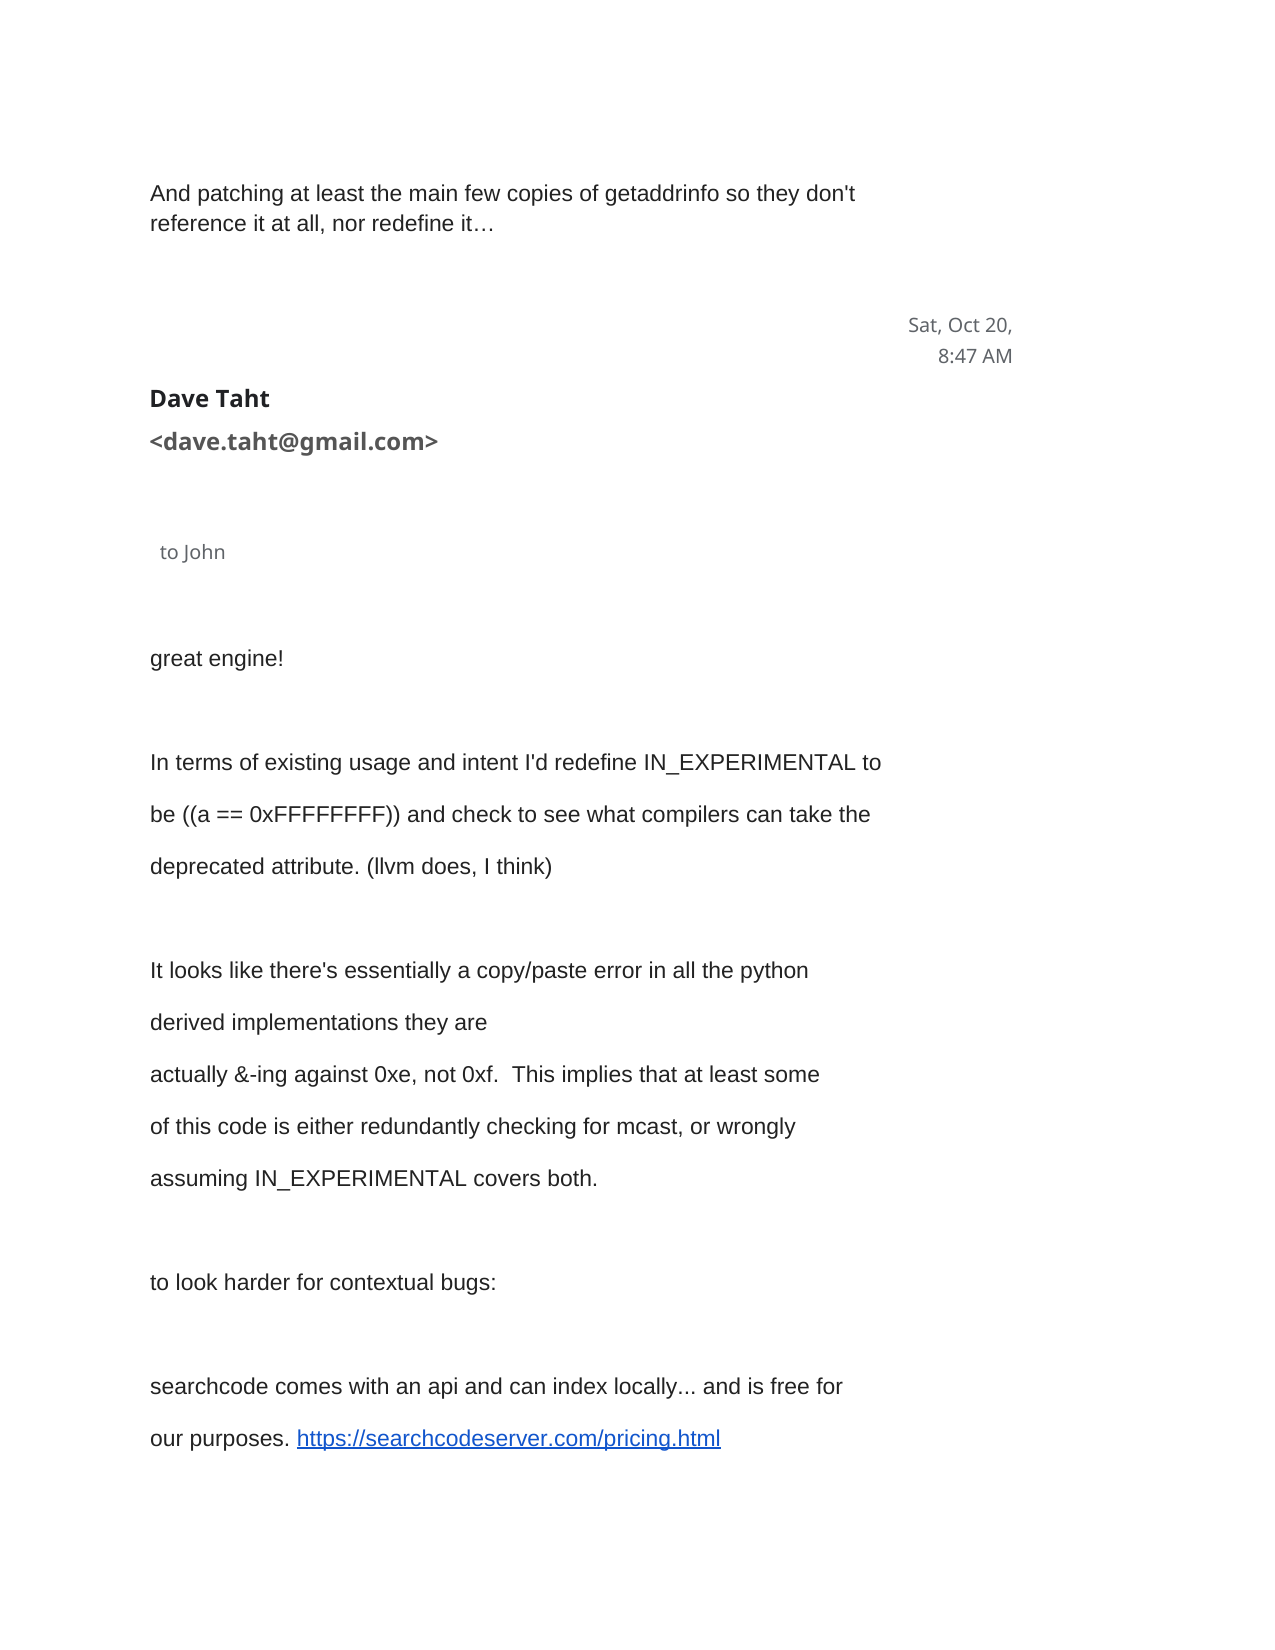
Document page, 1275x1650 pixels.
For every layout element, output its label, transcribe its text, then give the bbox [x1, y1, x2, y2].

text In terms of existing usage and intent I'd redefine IN_EXPERIMENTAL to [150, 749, 1125, 775]
text to look harder for contextual bugs: [150, 1269, 1125, 1295]
table_header Sat, Oct 20, 8:47 AM [879, 301, 1023, 486]
text be ((a == 0xFFFFFFFF)) and check to see what compilers can take the [150, 801, 1125, 827]
table_header [139, 301, 879, 486]
picture [165, 580, 198, 612]
text reference it at all, nor redefine it… [150, 210, 1125, 237]
table_header [1023, 301, 1034, 486]
text of this code is either redundantly checking for mcast, or wrongly [150, 1113, 1125, 1139]
text our purposes. https://searchcodeserver.com/pricing.html [150, 1424, 1125, 1451]
picture [1076, 311, 1108, 343]
text And patching at least the main few copies of getaddrinfo so they don't [150, 180, 1125, 207]
table_header Dave Taht <dave.taht@gmail.com> [139, 343, 541, 476]
table_header [1035, 301, 1114, 632]
picture [1076, 353, 1108, 385]
text It looks like there's essentially a copy/paste error in all the python [150, 957, 1125, 983]
text great engine! [150, 645, 1125, 671]
text actually &-ing against 0xe, not 0xf. This implies that at least some [150, 1061, 1125, 1087]
text assuming IN_EXPERIMENTAL covers both. [150, 1165, 1125, 1191]
text deprecated attribute. (llvm does, I think) [150, 853, 1125, 879]
text searchcode comes with an api and can index locally... and is free for [150, 1373, 1125, 1399]
text derived implementations they are [150, 1009, 1125, 1035]
table_cell [139, 486, 1034, 632]
table_header to John [149, 528, 347, 622]
